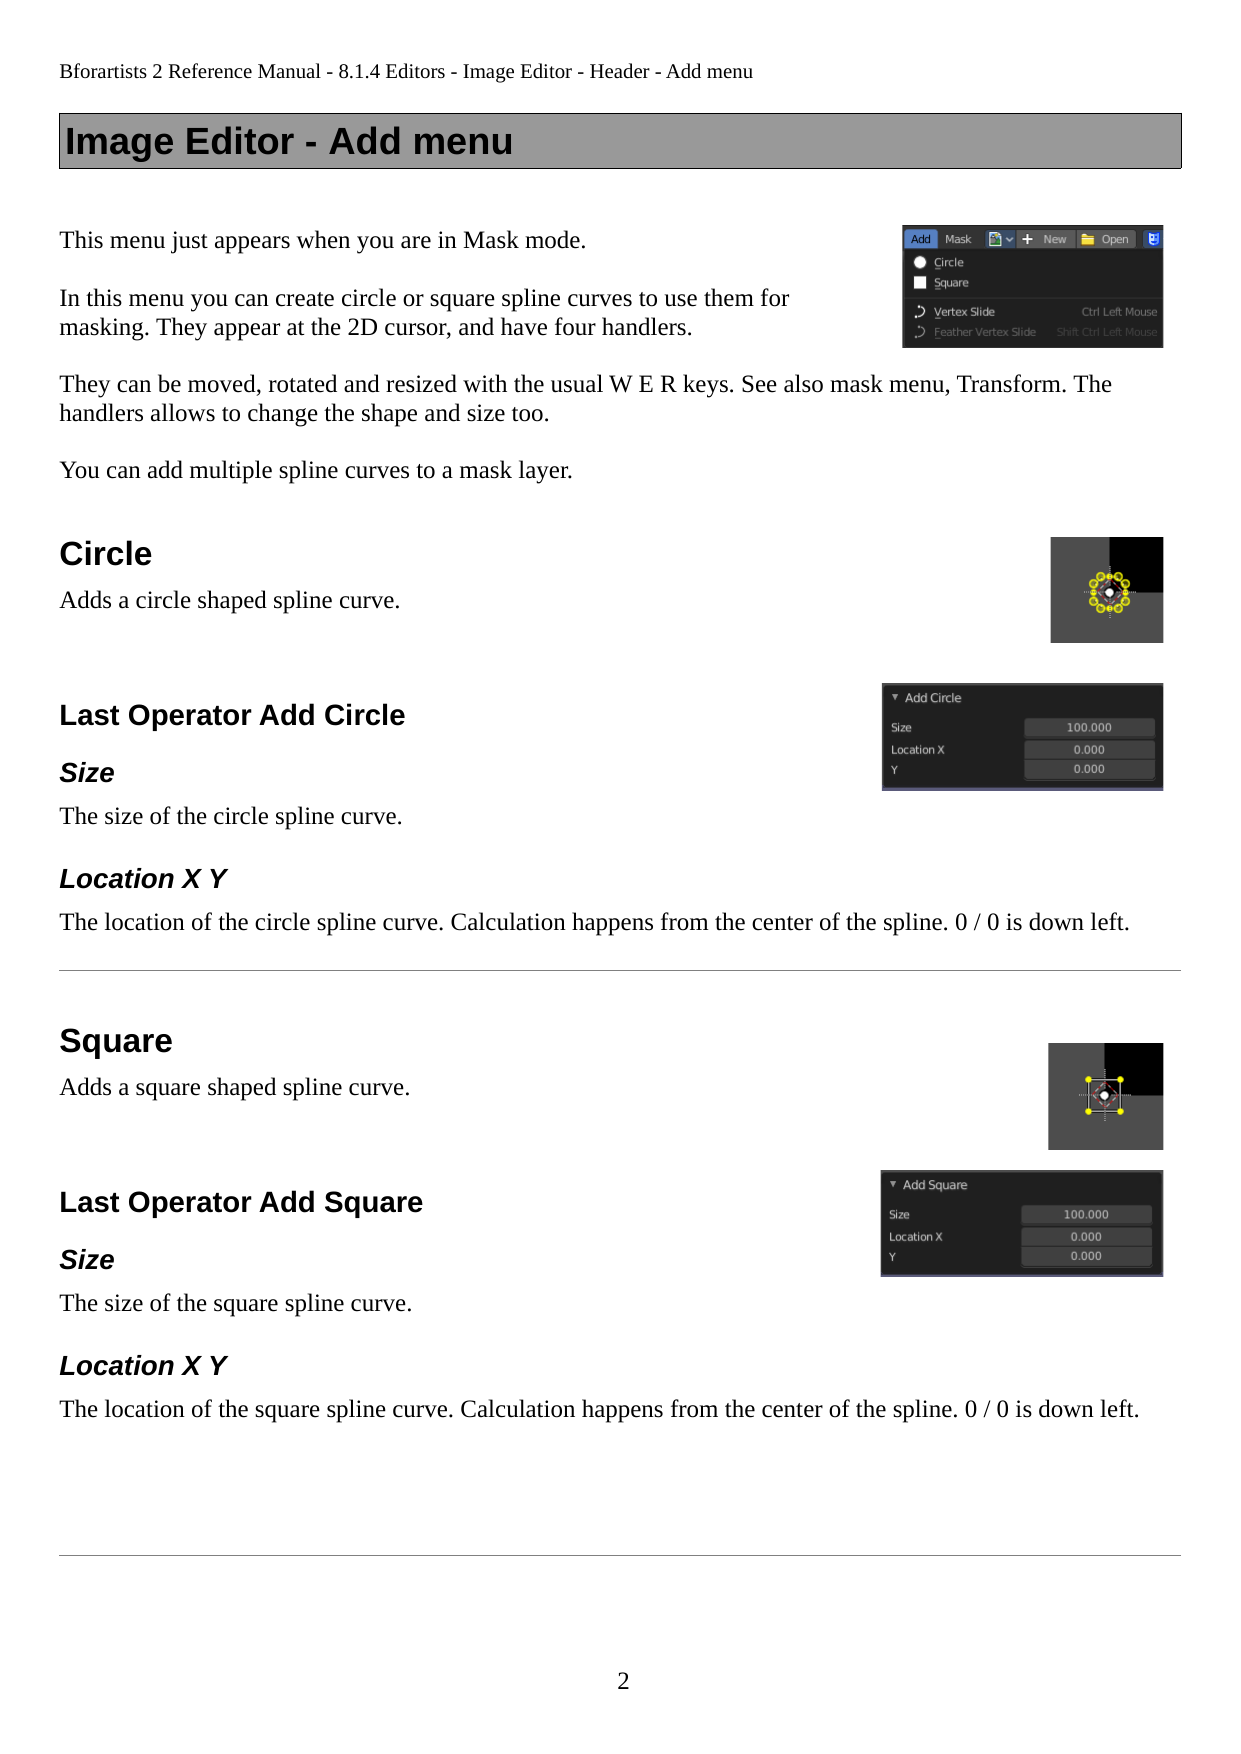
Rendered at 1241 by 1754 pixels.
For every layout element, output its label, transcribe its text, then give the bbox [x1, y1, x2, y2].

subtitle Size [59, 756, 881, 788]
text They can be moved, rotated and resized with the usual W E R keys. See also mask menu, Transform. The handlers allows to change the shape and size too. [59, 369, 1181, 427]
subtitle [1164, 1184, 1181, 1218]
subtitle [1164, 1243, 1181, 1275]
text The size of the square spline curve. [59, 1288, 1181, 1316]
subtitle Last Operator Add Square [59, 1184, 880, 1218]
picture [881, 683, 1164, 791]
picture [902, 225, 1164, 348]
text The location of the circle spline curve. Calculation happens from the center of the spline. 0 / 0 is down left. [59, 907, 1181, 935]
text In this menu you can create circle or square spline curves to use them for masking. They appear at the 2D cursor, and have four handlers. [59, 283, 902, 340]
subtitle Circle [59, 534, 1181, 572]
text This menu just appears when you are in Mask mode. [59, 225, 902, 254]
table_header Image Editor - Add menu [60, 114, 1181, 168]
subtitle Location X Y [59, 1349, 1181, 1381]
text The size of the circle spline curve. [59, 801, 1181, 829]
subtitle Size [59, 1243, 880, 1275]
subtitle [1164, 698, 1181, 731]
subtitle Square [59, 1021, 1181, 1059]
picture [1048, 1043, 1164, 1150]
text Adds a circle shaped spline curve. [59, 585, 1050, 614]
text Adds a square shaped spline curve. [59, 1072, 1048, 1101]
text The location of the square spline curve. Calculation happens from the center of the spline. 0 / 0 is down left. [59, 1394, 1181, 1422]
picture [1050, 537, 1164, 643]
text You can add multiple spline curves to a mask layer. [59, 455, 1181, 484]
subtitle Location X Y [59, 862, 1181, 894]
subtitle Last Operator Add Circle [59, 698, 881, 731]
picture [880, 1170, 1164, 1277]
subtitle [1164, 756, 1181, 788]
